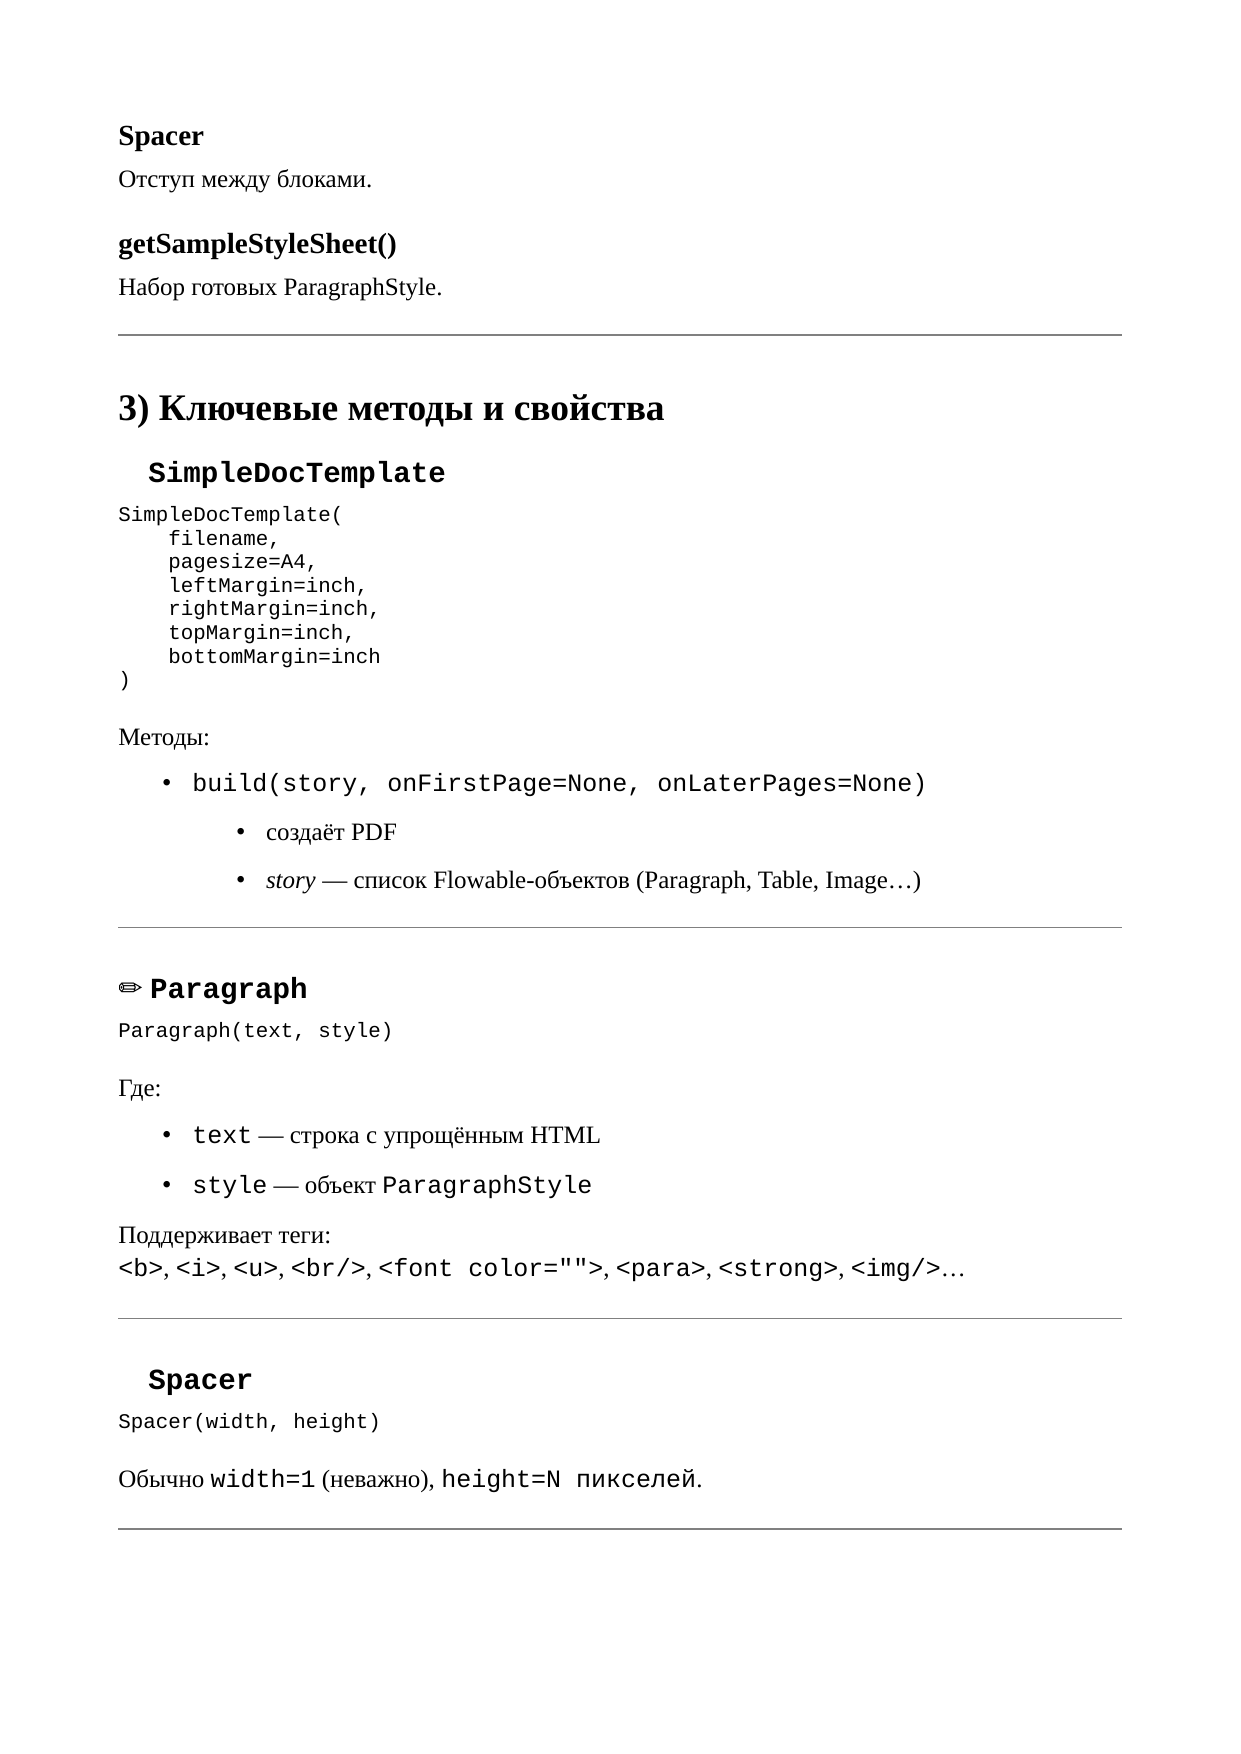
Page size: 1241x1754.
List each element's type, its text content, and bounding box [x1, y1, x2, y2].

list style — объект ParagraphStyle [162, 1171, 1122, 1201]
text Spacer(width, height) [118, 1411, 1122, 1434]
text Обычно width=1 (неважно), height=N пикселей. [118, 1464, 1122, 1495]
text Где: [118, 1073, 1122, 1102]
list создаёт PDF [236, 817, 1122, 846]
text Поддерживает теги: <b>, <i>, <u>, <br/>, <font color="">, <para>, <strong>, <img/>… [118, 1221, 1122, 1284]
list build(story, onFirstPage=None, onLaterPages=None) [162, 770, 1122, 798]
text topMargin=inch, [118, 622, 1122, 646]
subtitle Spacer [118, 118, 1122, 152]
text rightMargin=inch, [118, 598, 1122, 622]
text Набор готовых ParagraphStyle. [118, 272, 1122, 301]
text SimpleDocTemplate( [118, 504, 1122, 527]
text bottomMargin=inch [118, 646, 1122, 669]
subtitle getSampleStyleSheet() [118, 226, 1122, 260]
list story — список Flowable-объектов (Paragraph, Table, Image…) [236, 865, 1122, 893]
text Методы: [118, 722, 1122, 751]
text ) [118, 669, 1122, 693]
subtitle 📏 Spacer [118, 1362, 1122, 1398]
text leftMargin=inch, [118, 575, 1122, 598]
subtitle 3) Ключевые методы и свойства [118, 385, 1122, 428]
text filename, [118, 527, 1122, 551]
subtitle 📄 SimpleDocTemplate [118, 455, 1122, 491]
subtitle ✏ Paragraph [118, 971, 1122, 1007]
text pagesize=A4, [118, 551, 1122, 575]
text Paragraph(text, style) [118, 1020, 1122, 1043]
list text — строка с упрощённым HTML [162, 1121, 1122, 1151]
text Отступ между блоками. [118, 164, 1122, 193]
